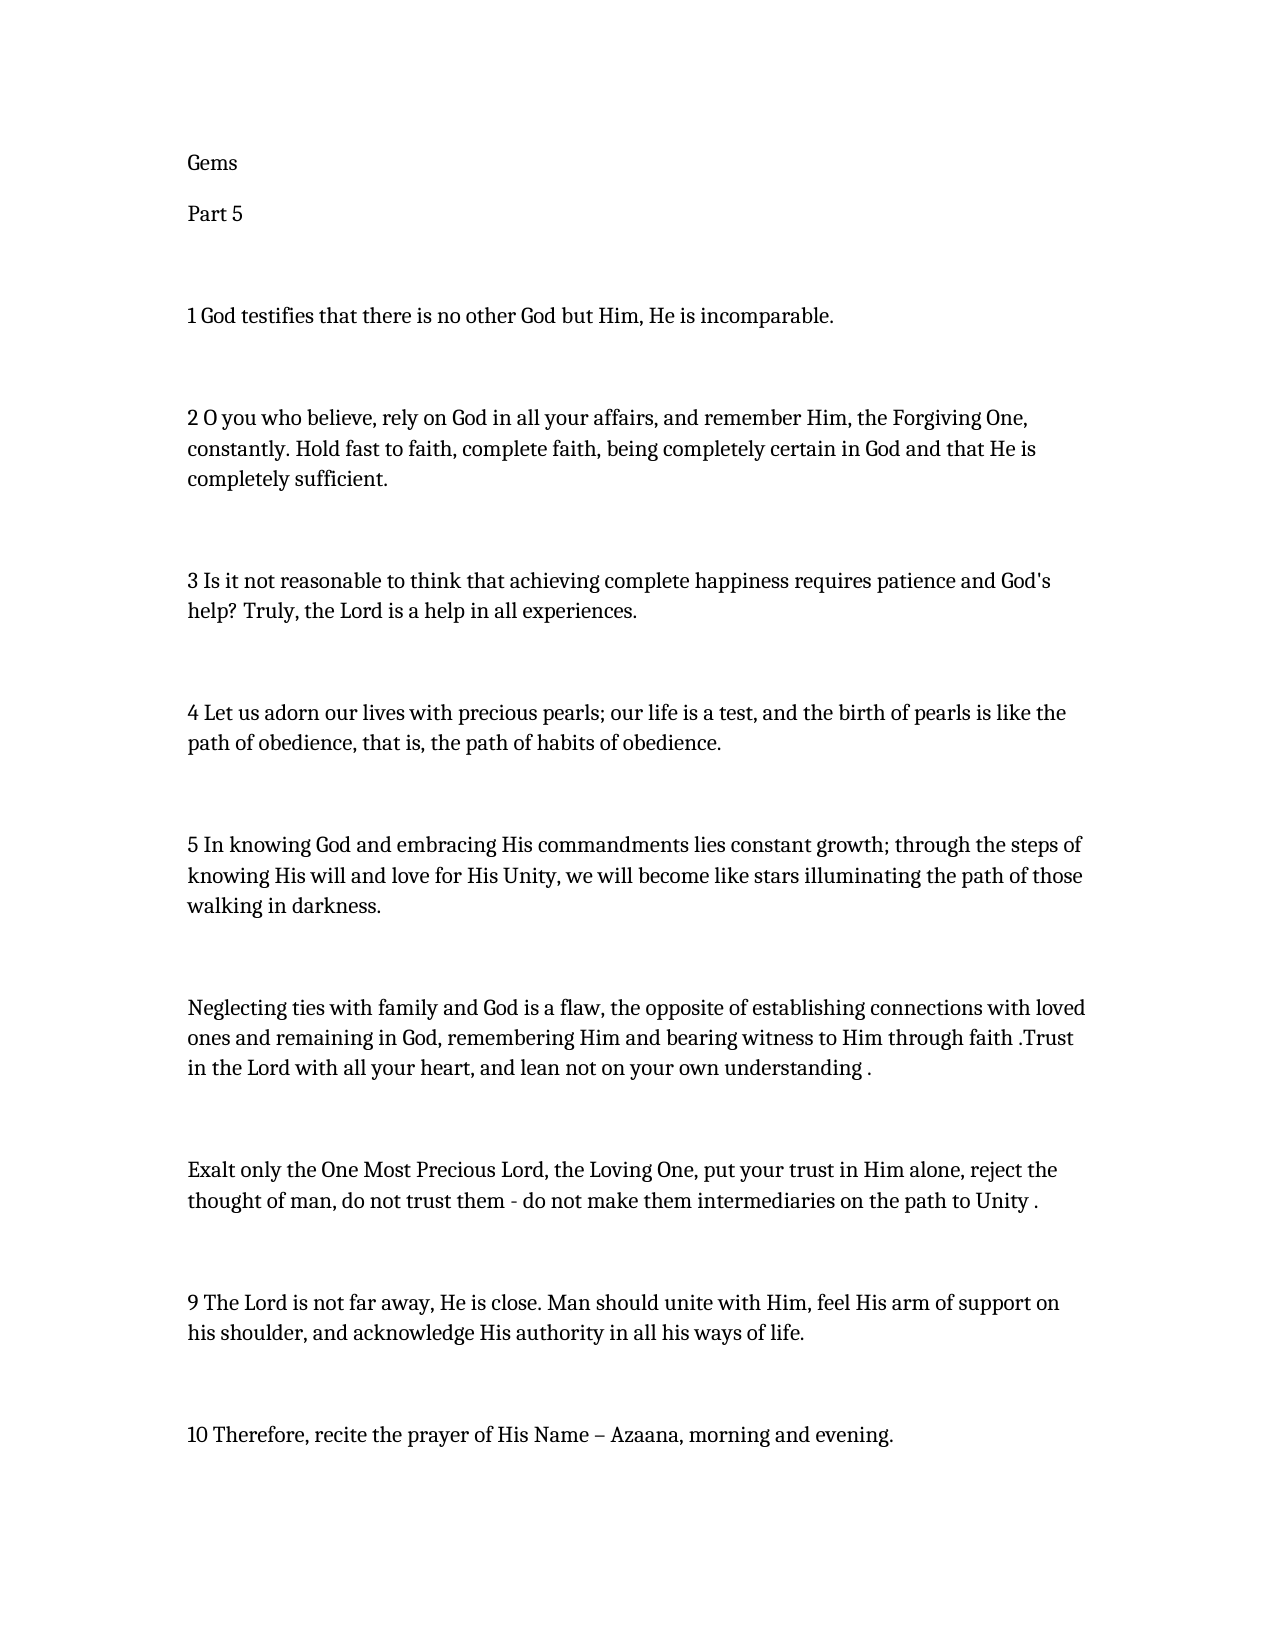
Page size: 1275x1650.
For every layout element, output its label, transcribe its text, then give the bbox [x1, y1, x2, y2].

text Part 5 [187, 201, 1087, 227]
text 5 In knowing God and embracing His commandments lies constant growth; through the steps of knowing His will and love for His Unity, we will become like stars illuminating the path of those walking in darkness. [187, 832, 1087, 919]
text Gems [187, 150, 1087, 176]
text Neglecting ties with family and God is a flaw, the opposite of establishing connections with loved ones and remaining in God, remembering Him and bearing witness to Him through faith .Trust in the Lord with all your heart, and lean not on your own understanding . [187, 995, 1087, 1082]
text Exalt only the One Most Precious Lord, the Loving One, put your trust in Him alone, reject the thought of man, do not trust them - do not make them intermediaries on the path to Unity . [187, 1157, 1087, 1214]
text 9 The Lord is not far away, He is close. Man should unite with Him, feel His arm of support on his shoulder, and acknowledge His authority in all his ways of life. [187, 1289, 1087, 1346]
text 3 Is it not reasonable to think that achieving complete happiness requires patience and God's help? Truly, the Lord is a help in all experiences. [187, 568, 1087, 624]
text 10 Therefore, recite the prayer of His Name – Azaana, morning and evening. [187, 1422, 1087, 1448]
text 4 Let us adorn our lives with precious pearls; our life is a test, and the birth of pearls is like the path of obedience, that is, the path of habits of obedience. [187, 700, 1087, 757]
text 2 O you who believe, rely on God in all your affairs, and remember Him, the Forgiving One, constantly. Hold fast to faith, complete faith, being completely certain in God and that He is completely sufficient. [187, 405, 1087, 492]
text 1 God testifies that there is no other God but Him, He is incomparable. [187, 303, 1087, 329]
